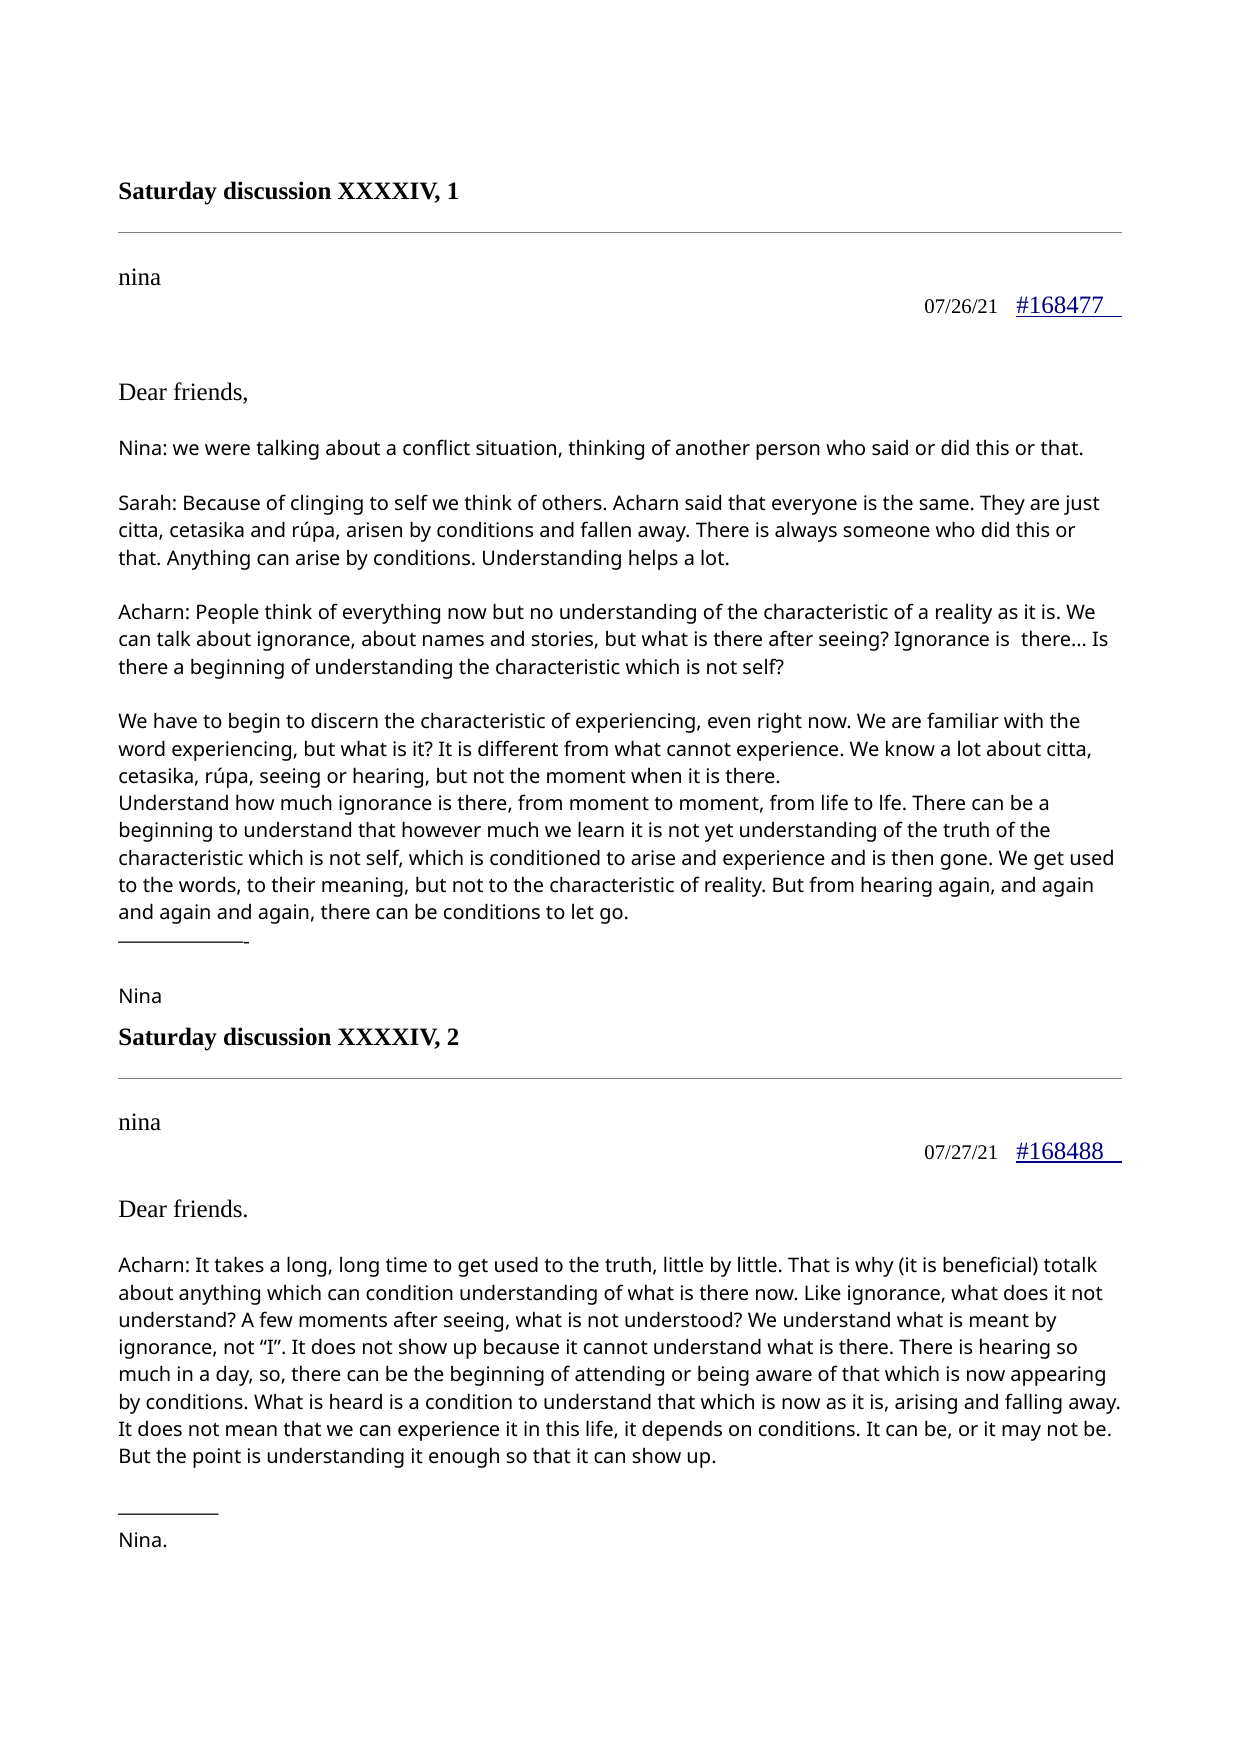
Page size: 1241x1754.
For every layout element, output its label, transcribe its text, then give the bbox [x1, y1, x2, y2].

subtitle Saturday discussion XXXXIV, 2 [118, 1022, 1122, 1051]
subtitle Saturday discussion XXXXIV, 1 [118, 176, 1122, 205]
table_header nina 07/27/21 #168488 Dear friends. Acharn: It takes a long, long time to get used to the truth, little by little. That is why (it is beneficial) totalk about anything which can condition understanding of what is there now. Like ignorance, what does it not understand? A few moments after seeing, what is not understood? We understand what is meant by ignorance, not “I”. It does not show up because it cannot understand what is there. There is hearing so much in a day, so, there can be the beginning of attending or being aware of that which is now appearing by conditions. What is heard is a condition to understand that which is now as it is, arising and falling away. It does not mean that we can experience it in this life, it depends on conditions. It can be, or it may not be. But the point is understanding it enough so that it can show up. ———— Nina. [118, 1079, 1122, 1553]
table_header nina 07/26/21 #168477 Dear friends, Nina: we were talking about a conflict situation, thinking of another person who said or did this or that. Sarah: Because of clinging to self we think of others. Acharn said that everyone is the same. They are just citta, cetasika and rúpa, arisen by conditions and fallen away. There is always someone who did this or that. Anything can arise by conditions. Understanding helps a lot. Acharn: People think of everything now but no understanding of the characteristic of a reality as it is. We can talk about ignorance, about names and stories, but what is there after seeing? Ignorance is there… Is there a beginning of understanding the characteristic which is not self? We have to begin to discern the characteristic of experiencing, even right now. We are familiar with the word experiencing, but what is it? It is different from what cannot experience. We know a lot about citta, cetasika, rúpa, seeing or hearing, but not the moment when it is there. Understand how much ignorance is there, from moment to moment, from life to lfe. There can be a beginning to understand that however much we learn it is not yet understanding of the truth of the characteristic which is not self, which is conditioned to arise and experience and is then gone. We get used to the words, to their meaning, but not to the characteristic of reality. But from hearing again, and again and again and again, there can be conditions to let go. —————- Nina [118, 233, 1122, 1009]
